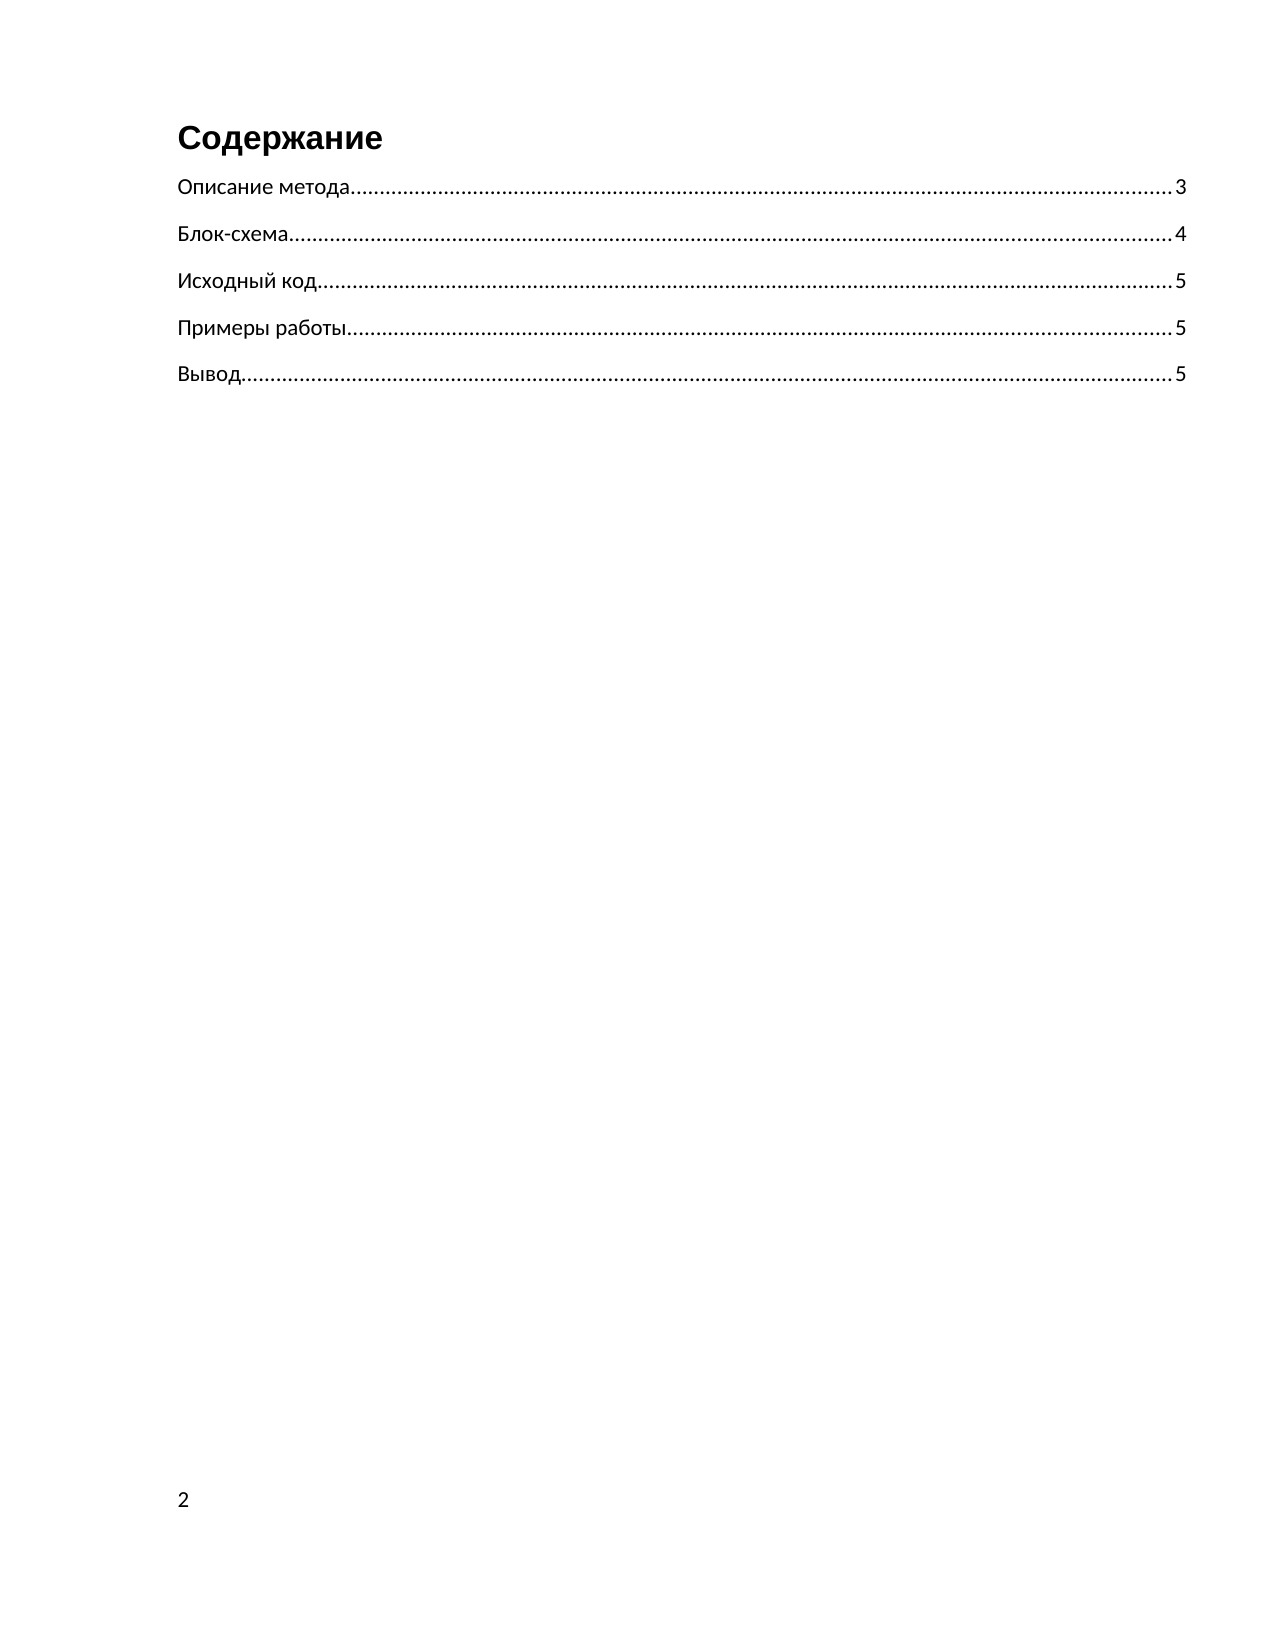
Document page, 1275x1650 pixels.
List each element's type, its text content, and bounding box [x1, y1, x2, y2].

text Вывод 5 [177, 359, 1186, 388]
text Описание метода 3 [177, 172, 1186, 200]
text Исходный код 5 [177, 266, 1186, 294]
text Блок-схема 4 [177, 219, 1186, 247]
subtitle Содержание [177, 118, 1186, 157]
text Примеры работы 5 [177, 313, 1186, 341]
